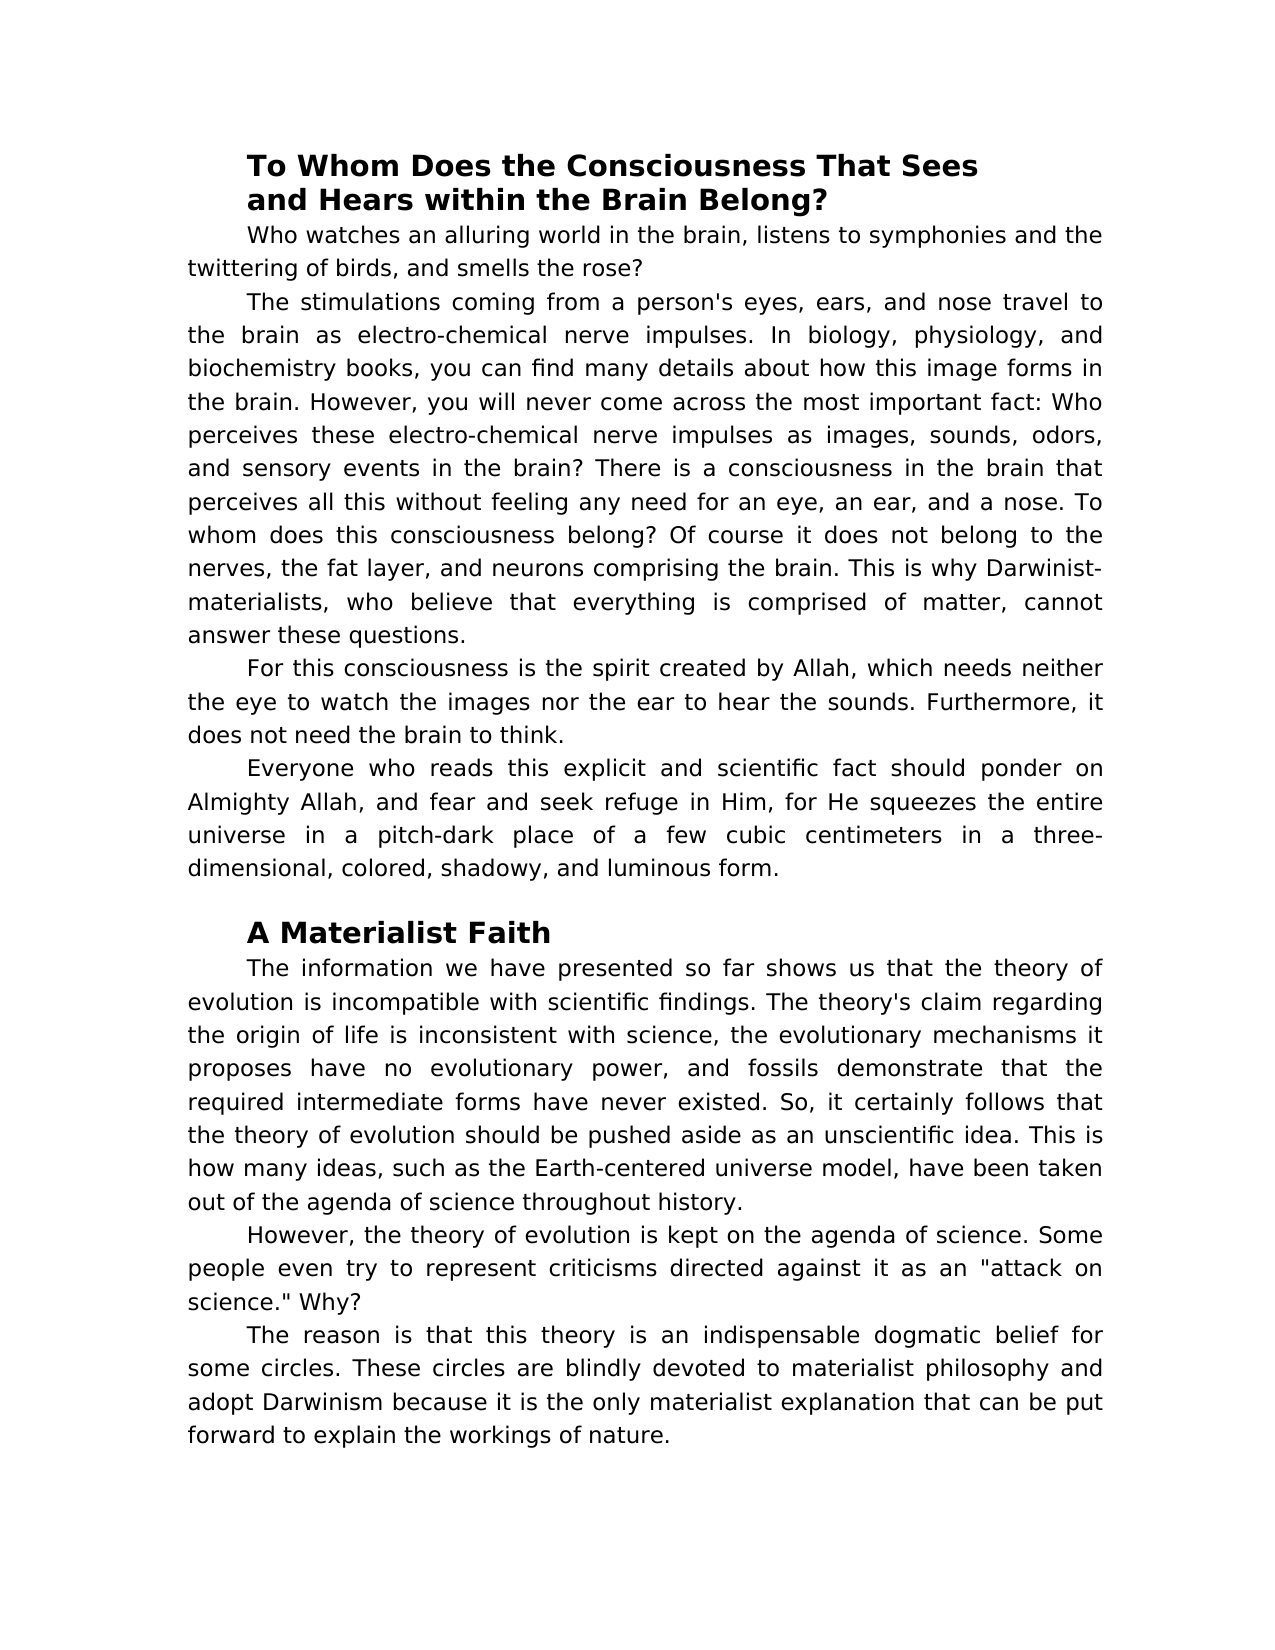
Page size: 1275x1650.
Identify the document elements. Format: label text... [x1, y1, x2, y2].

text The reason is that this theory is an indispensable dogmatic belief for some circles. These circles are blindly devoted to materialist philosophy and adopt Darwinism because it is the only materialist explanation that can be put forward to explain the workings of nature. [187, 1317, 1104, 1450]
subtitle A Materialist Faith [187, 917, 1104, 950]
text However, the theory of evolution is kept on the agenda of science. Some people even try to represent criticisms directed against it as an "attack on science." Why? [187, 1217, 1104, 1317]
subtitle To Whom Does the Consciousness That Sees [187, 150, 1104, 183]
text Who watches an alluring world in the brain, listens to symphonies and the twittering of birds, and smells the rose? [187, 217, 1104, 283]
subtitle and Hears within the Brain Belong? [187, 183, 1104, 217]
text Everyone who reads this explicit and scientific fact should ponder on Almighty Allah, and fear and seek refuge in Him, for He squeezes the entire universe in a pitch-dark place of a few cubic centimeters in a three-dimensional, colored, shadowy, and luminous form. [187, 750, 1104, 883]
text The stimulations coming from a person's eyes, ears, and nose travel to the brain as electro-chemical nerve impulses. In biology, physiology, and biochemistry books, you can find many details about how this image forms in the brain. However, you will never come across the most important fact: Who perceives these electro-chemical nerve impulses as images, sounds, odors, and sensory events in the brain? There is a consciousness in the brain that perceives all this without feeling any need for an eye, an ear, and a nose. To whom does this consciousness belong? Of course it does not belong to the nerves, the fat layer, and neurons comprising the brain. This is why Darwinist-materialists, who believe that everything is comprised of matter, cannot answer these questions. [187, 283, 1104, 650]
text For this consciousness is the spirit created by Allah, which needs neither the eye to watch the images nor the ear to hear the sounds. Furthermore, it does not need the brain to think. [187, 650, 1104, 750]
text The information we have presented so far shows us that the theory of evolution is incompatible with scientific findings. The theory's claim regarding the origin of life is inconsistent with science, the evolutionary mechanisms it proposes have no evolutionary power, and fossils demonstrate that the required intermediate forms have never existed. So, it certainly follows that the theory of evolution should be pushed aside as an unscientific idea. This is how many ideas, such as the Earth-centered universe model, have been taken out of the agenda of science throughout history. [187, 950, 1104, 1217]
